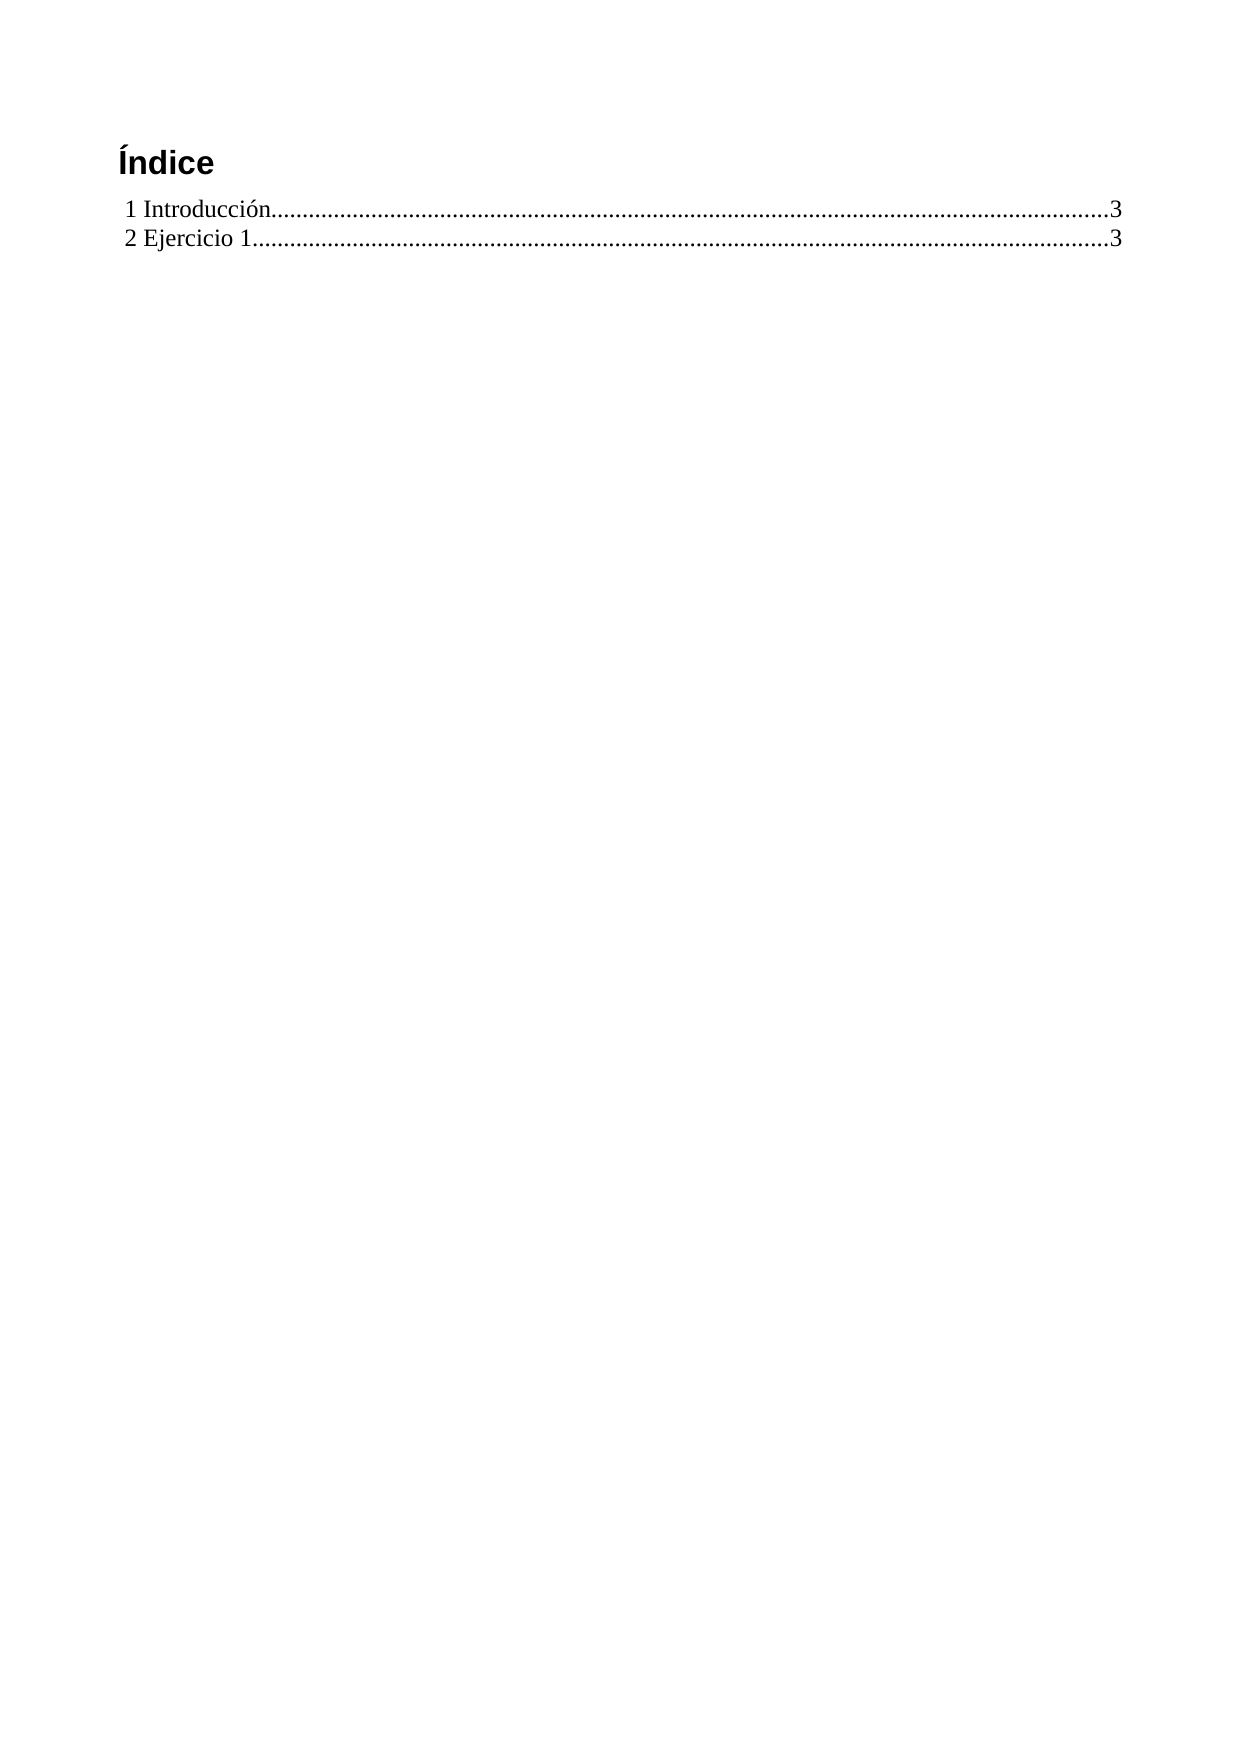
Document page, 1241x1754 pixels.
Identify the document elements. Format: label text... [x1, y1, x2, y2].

text 1 Introducción 3 [118, 194, 1122, 223]
subtitle Índice [118, 143, 1122, 182]
text 2 Ejercicio 1 3 [118, 223, 1122, 252]
